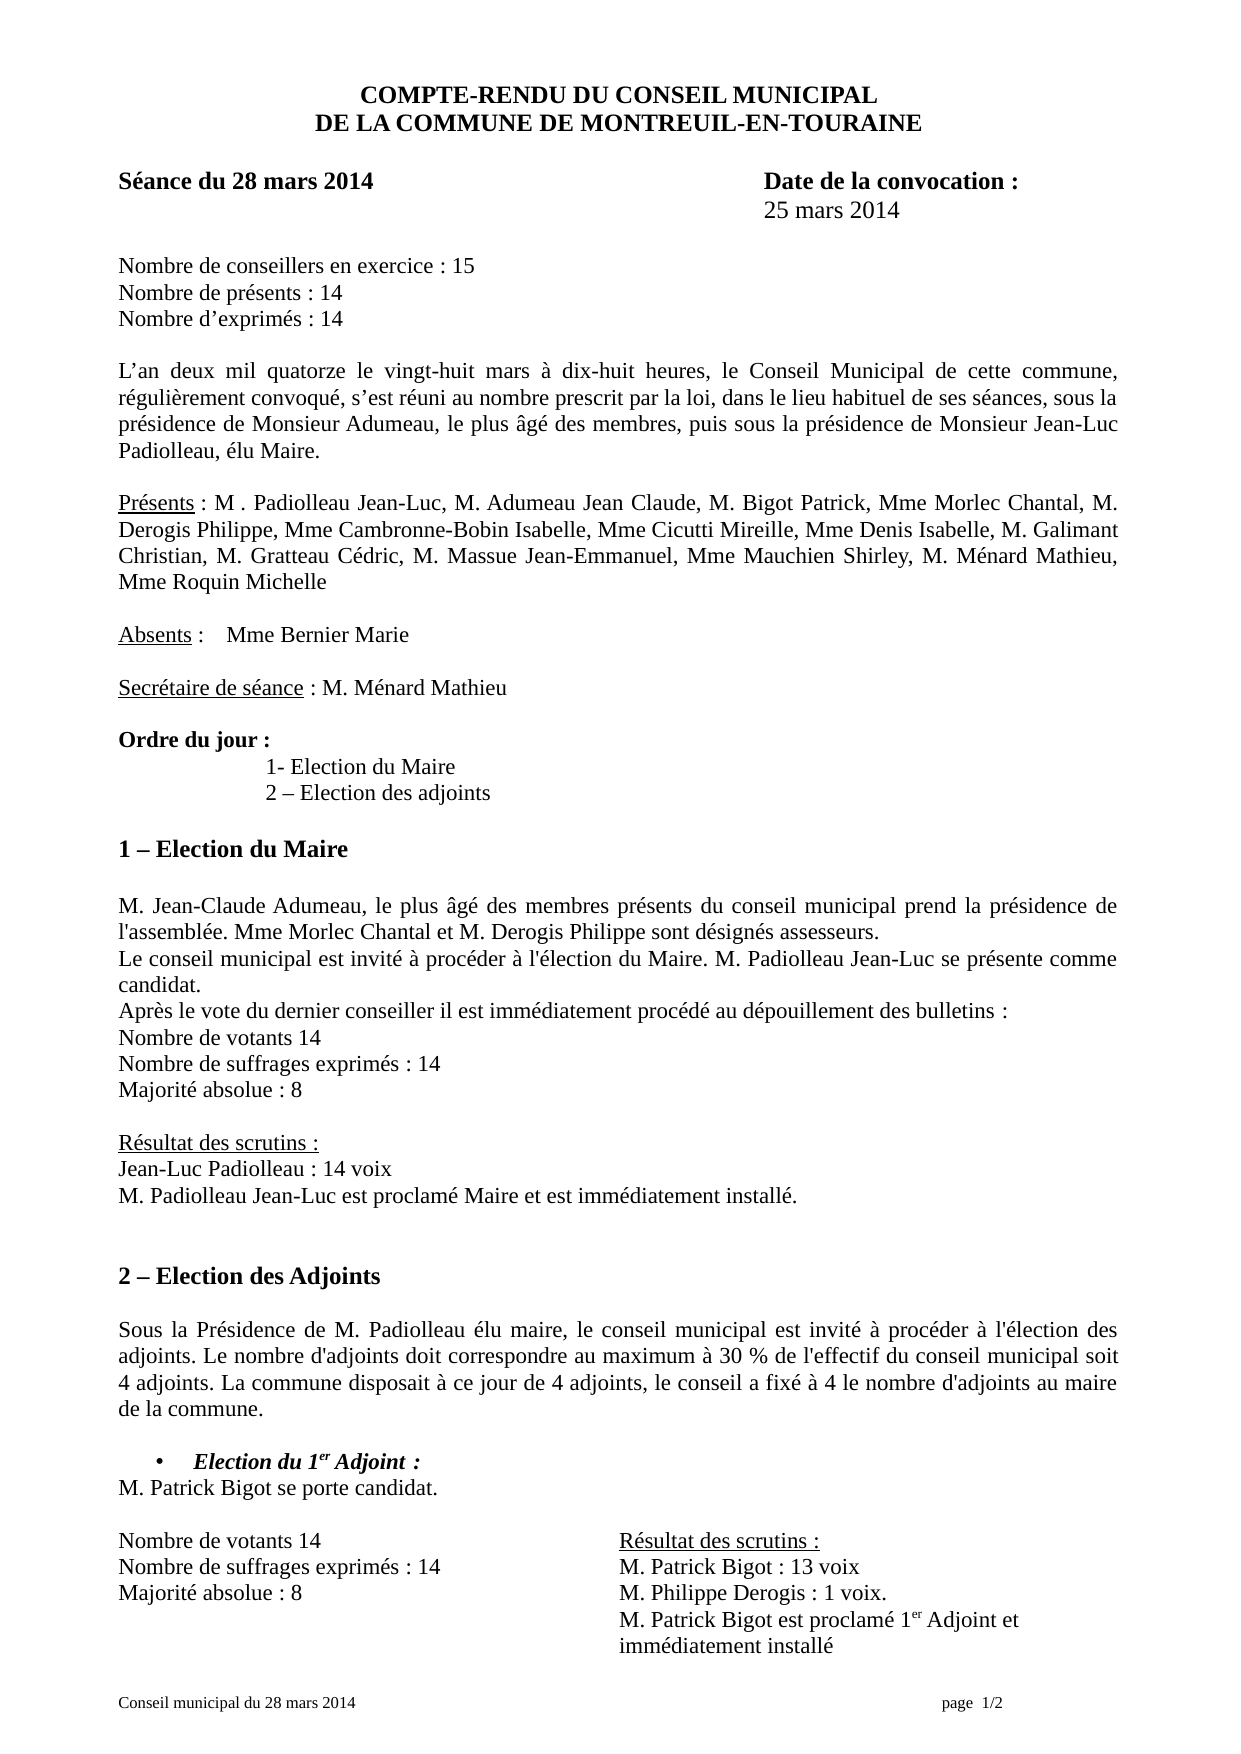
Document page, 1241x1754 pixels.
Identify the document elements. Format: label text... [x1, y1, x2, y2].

text M. Padiolleau Jean-Luc est proclamé Maire et est immédiatement installé. [118, 1182, 1120, 1208]
text Le conseil municipal est invité à procéder à l'élection du Maire. M. Padiolleau Jean-Luc se présente comme candidat. [118, 944, 1120, 997]
text Séance du 28 mars 2014 Date de la convocation : [24, 166, 1120, 195]
text L’an deux mil quatorze le vingt-huit mars à dix-huit heures, le Conseil Municipal de cette commune, régulièrement convoqué, s’est réuni au nombre prescrit par la loi, dans le lieu habituel de ses séances, sous la présidence de Monsieur Adumeau, le plus âgé des membres, puis sous la présidence de Monsieur Jean-Luc Padiolleau, élu Maire. [118, 358, 1120, 463]
list Election du 1er Adjoint : [156, 1448, 1120, 1474]
text Majorité absolue : 8 [118, 1076, 1120, 1103]
text Résultat des scrutins : [118, 1129, 1120, 1155]
text M. Jean-Claude Adumeau, le plus âgé des membres présents du conseil municipal prend la présidence de l'assemblée. Mme Morlec Chantal et M. Derogis Philippe sont désignés assesseurs. [118, 892, 1120, 944]
text Nombre de votants 14 [118, 1024, 1120, 1050]
list 1- Election du Maire [236, 753, 1120, 779]
list 1 – Election du Maire [118, 834, 1120, 863]
text Jean-Luc Padiolleau : 14 voix [118, 1155, 1120, 1182]
text 2 – Election des Adjoints [118, 1261, 1120, 1289]
list 2 – Election des adjoints [236, 779, 1120, 806]
text Nombre de suffrages exprimés : 14 [118, 1050, 1120, 1076]
text Nombre d’exprimés : 14 [24, 305, 1120, 331]
text Ordre du jour : [118, 727, 1120, 753]
text Nombre de présents : 14 [118, 278, 1120, 305]
text Présents : M . Padiolleau Jean-Luc, M. Adumeau Jean Claude, M. Bigot Patrick, Mme Morlec Chantal, M. Derogis Philippe, Mme Cambronne-Bobin Isabelle, Mme Cicutti Mireille, Mme Denis Isabelle, M. Galimant Christian, M. Gratteau Cédric, M. Massue Jean-Emmanuel, Mme Mauchien Shirley, M. Ménard Mathieu, Mme Roquin Michelle [118, 489, 1120, 595]
text COMPTE-RENDU DU CONSEIL MUNICIPAL [118, 80, 1120, 108]
text Résultat des scrutins : [619, 1527, 1120, 1553]
text 25 mars 2014 [24, 195, 1120, 223]
text Nombre de votants 14 [118, 1527, 619, 1553]
text Secrétaire de séance : M. Ménard Mathieu [118, 674, 1120, 700]
text M. Philippe Derogis : 1 voix. [619, 1579, 1120, 1606]
text Sous la Présidence de M. Padiolleau élu maire, le conseil municipal est invité à procéder à l'élection des adjoints. Le nombre d'adjoints doit correspondre au maximum à 30 % de l'effectif du conseil municipal soit 4 adjoints. La commune disposait à ce jour de 4 adjoints, le conseil a fixé à 4 le nombre d'adjoints au maire de la commune. [118, 1316, 1120, 1421]
text DE LA COMMUNE DE MONTREUIL-EN-TOURAINE [118, 108, 1120, 137]
text M. Patrick Bigot est proclamé 1er Adjoint et immédiatement installé [619, 1606, 1120, 1658]
text M. Patrick Bigot se porte candidat. [118, 1474, 1120, 1500]
text Nombre de conseillers en exercice : 15 [118, 252, 1120, 278]
text Absents : Mme Bernier Marie [118, 621, 1120, 647]
text Majorité absolue : 8 [118, 1579, 619, 1606]
text M. Patrick Bigot : 13 voix [619, 1553, 1120, 1579]
text Nombre de suffrages exprimés : 14 [118, 1553, 619, 1579]
text Après le vote du dernier conseiller il est immédiatement procédé au dépouillement des bulletins : [118, 997, 1120, 1024]
